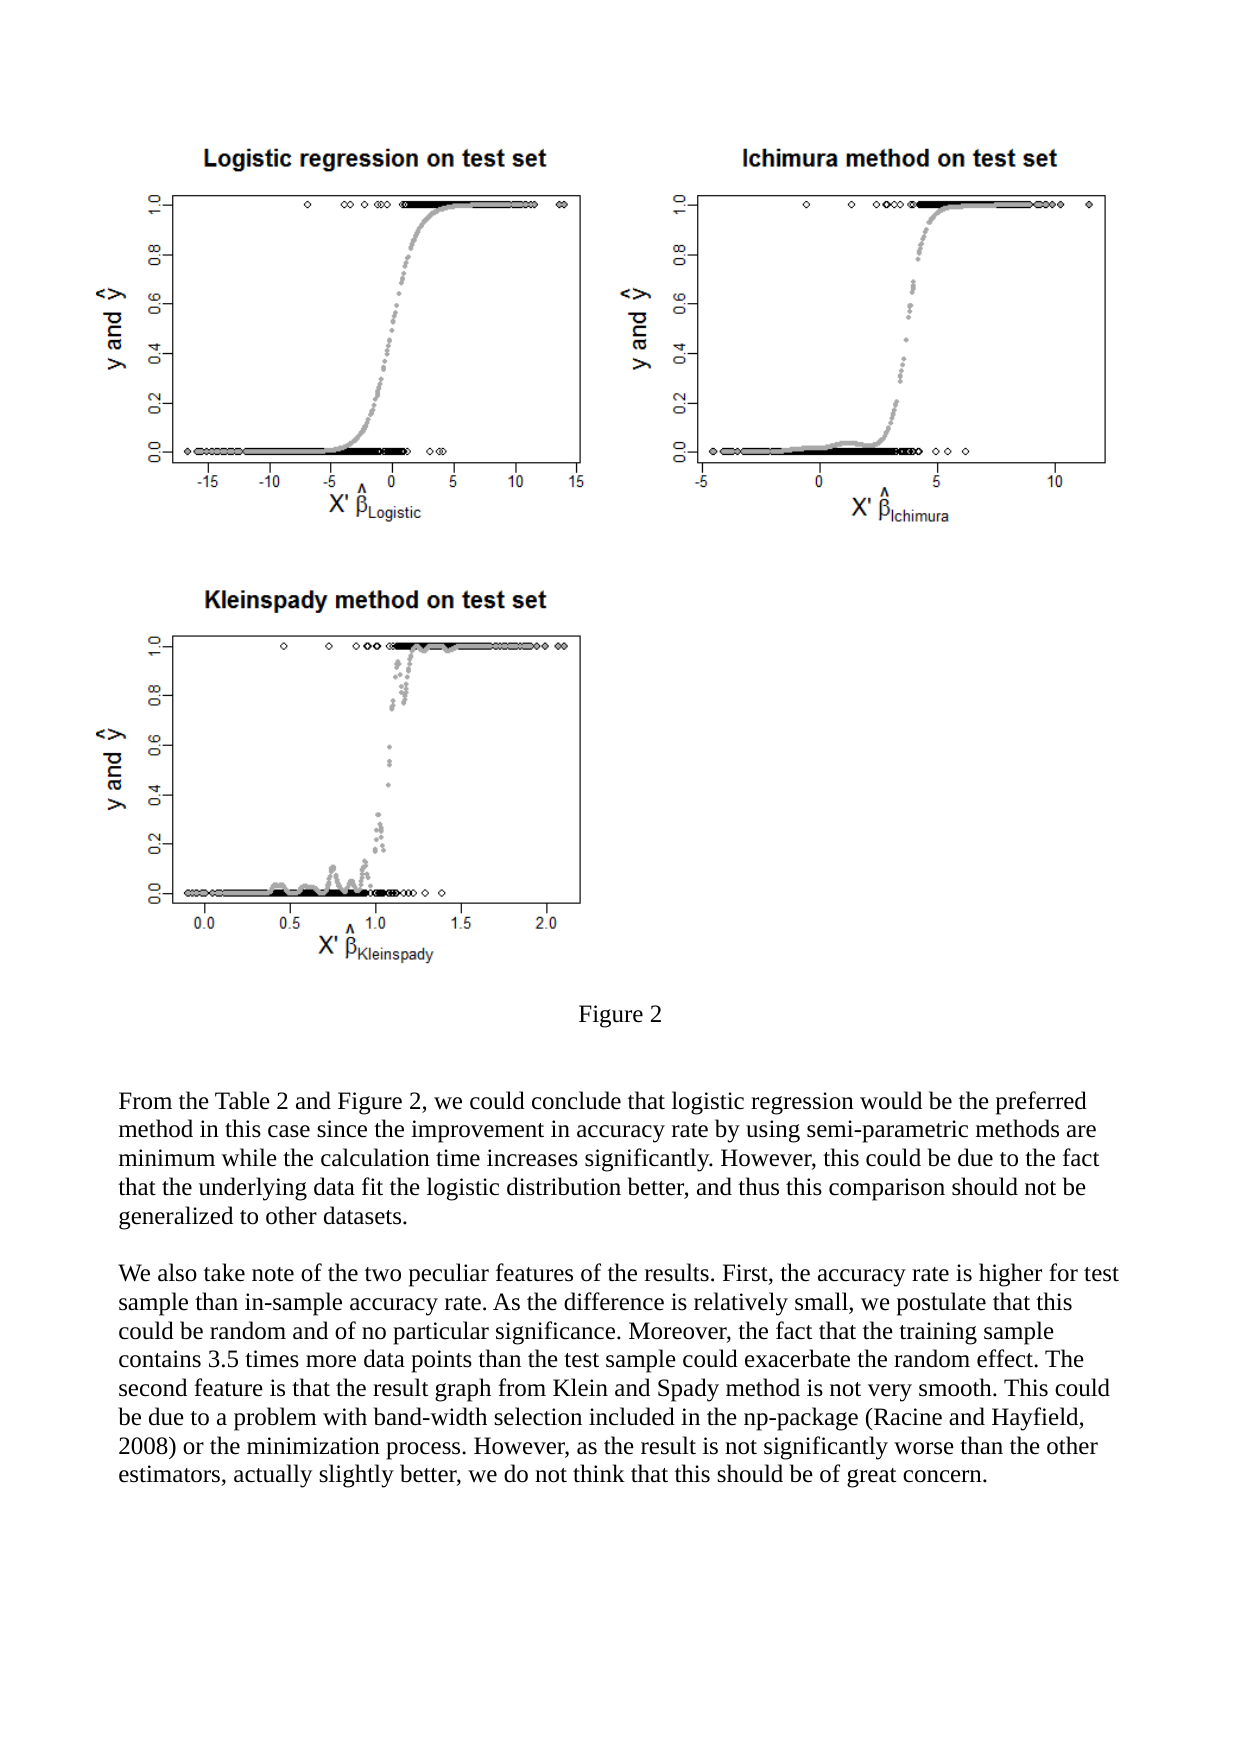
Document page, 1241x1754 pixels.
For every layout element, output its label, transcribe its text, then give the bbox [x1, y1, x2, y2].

text From the Table 2 and Figure 2, we could conclude that logistic regression would be the preferred method in this case since the improvement in accuracy rate by using semi-parametric methods are minimum while the calculation time increases significantly. However, this could be due to the fact that the underlying data fit the logistic distribution better, and thus this comparison should not be generalized to other datasets. [118, 1086, 1122, 1229]
text We also take note of the two peculiar features of the results. First, the accuracy rate is higher for test sample than in-sample accuracy rate. As the difference is relatively small, we postulate that this could be random and of no particular significance. Moreover, the fact that the training sample contains 3.5 times more data points than the test sample could exacerbate the random effect. The second feature is that the result graph from Klein and Spady method is not very smooth. This could be due to a problem with band-width selection included in the np-package (Racine and Hayfield, 2008) or the minimization process. However, as the result is not significantly worse than the other estimators, actually slightly better, we do not think that this should be of great concern. [118, 1258, 1122, 1488]
text Figure 2 [118, 1000, 1122, 1028]
picture [95, 118, 1145, 1000]
